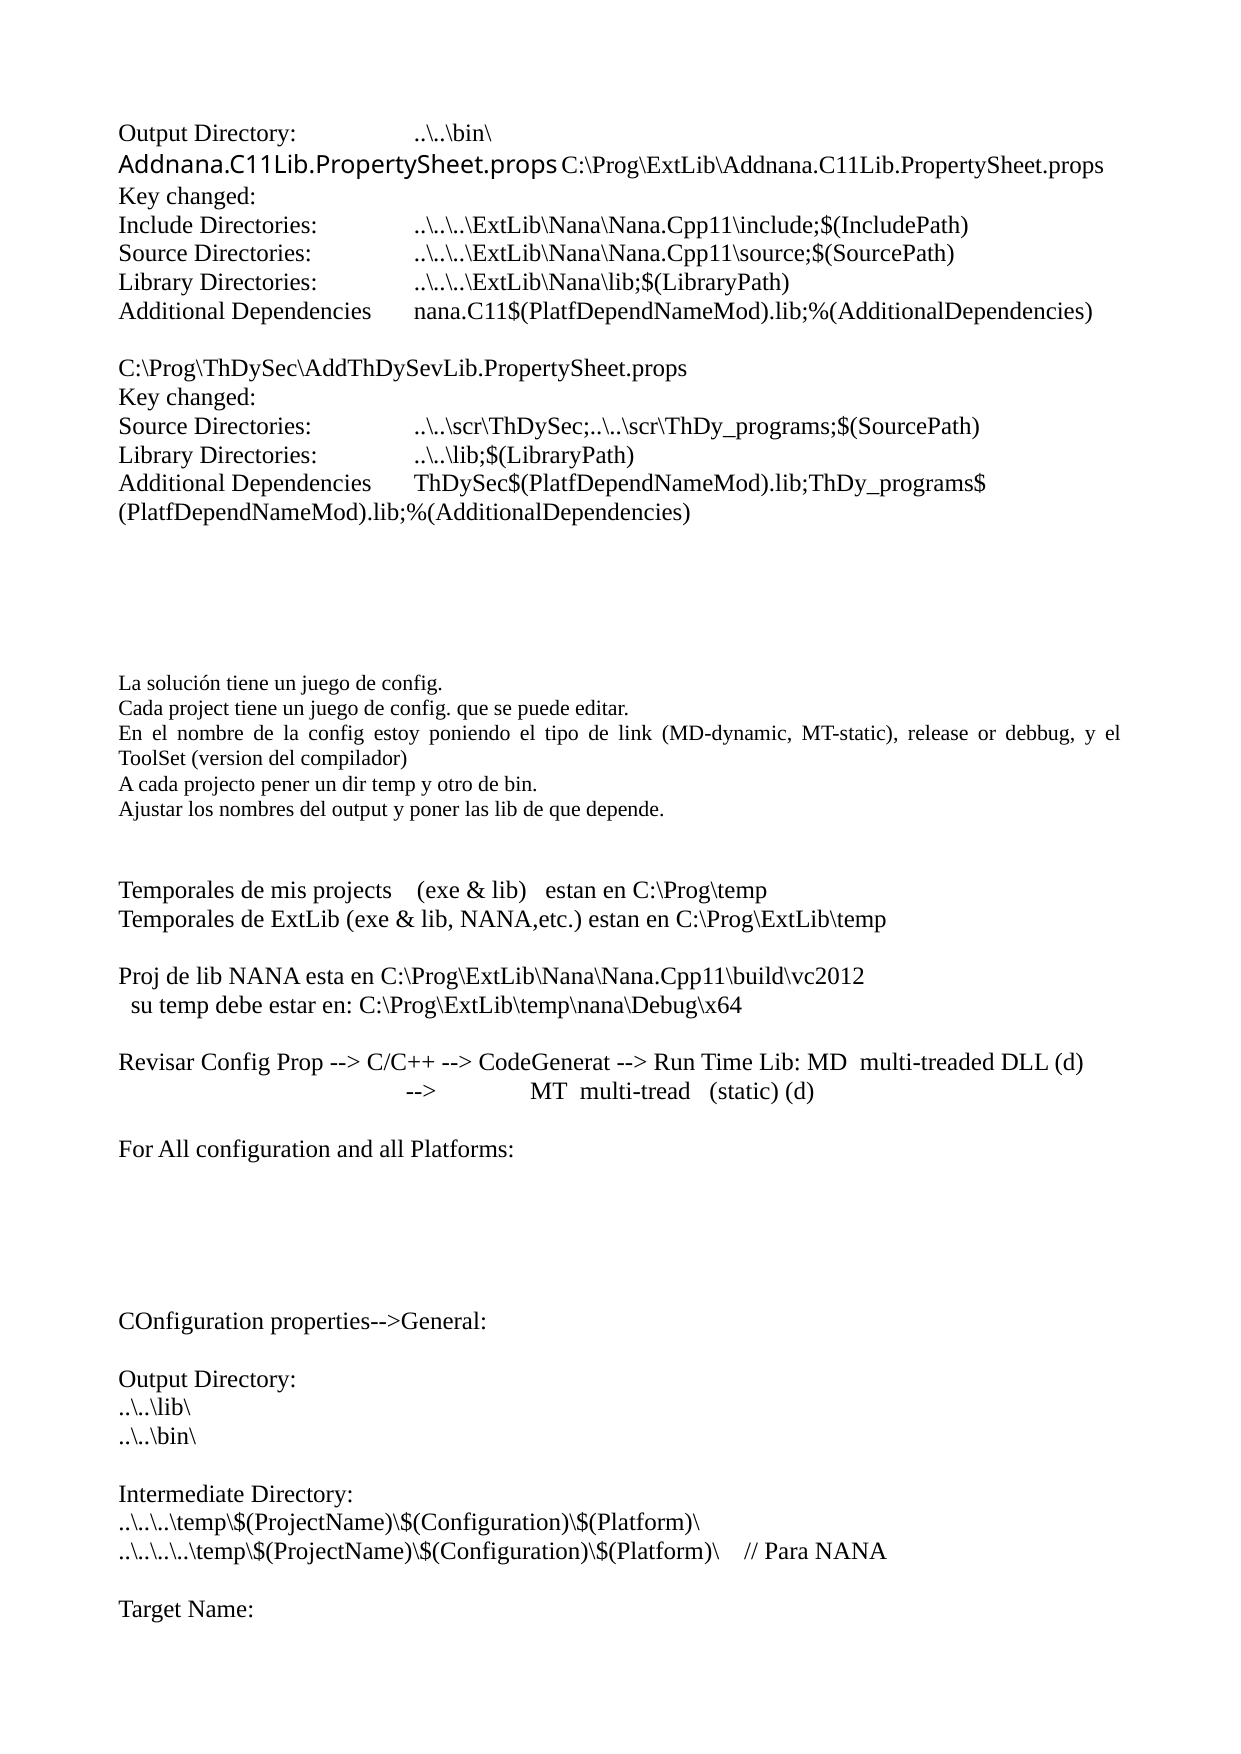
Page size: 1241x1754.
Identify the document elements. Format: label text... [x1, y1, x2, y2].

text Temporales de mis projects (exe & lib) estan en C:\Prog\temp [118, 875, 1122, 904]
text Source Directories: ..\..\scr\ThDySec;..\..\scr\ThDy_programs;$(SourcePath) [118, 411, 1122, 440]
text Library Directories: ..\..\lib;$(LibraryPath) [118, 440, 1122, 468]
text Target Name: [118, 1594, 1122, 1622]
text Output Directory: [118, 1364, 1122, 1392]
text A cada projecto pener un dir temp y otro de bin. [118, 771, 1122, 796]
text Addnana.C11Lib.PropertySheet.props C:\Prog\ExtLib\Addnana.C11Lib.PropertySheet.props [118, 147, 1122, 181]
text Library Directories: ..\..\..\ExtLib\Nana\lib;$(LibraryPath) [118, 267, 1122, 296]
text Intermediate Directory: [118, 1479, 1122, 1507]
text Ajustar los nombres del output y poner las lib de que depende. [118, 796, 1122, 821]
text La solución tiene un juego de config. [118, 670, 1122, 695]
text ..\..\..\..\temp\$(ProjectName)\$(Configuration)\$(Platform)\ // Para NANA [118, 1536, 1122, 1565]
text ..\..\bin\ [118, 1421, 1122, 1450]
text En el nombre de la config estoy poniendo el tipo de link (MD-dynamic, MT-static), release or debbug, y el ToolSet (version del compilador) [118, 720, 1122, 771]
text Revisar Config Prop --> C/C++ --> CodeGenerat --> Run Time Lib: MD multi-treaded DLL (d) [118, 1047, 1122, 1076]
text Key changed: [118, 382, 1122, 411]
text --> MT multi-tread (static) (d) [118, 1076, 1122, 1105]
text Additional Dependencies nana.C11$(PlatfDependNameMod).lib;%(AdditionalDependencies) [118, 296, 1122, 325]
text C:\Prog\ThDySec\AddThDySevLib.PropertySheet.props [118, 353, 1122, 382]
text su temp debe estar en: C:\Prog\ExtLib\temp\nana\Debug\x64 [118, 990, 1122, 1019]
text COnfiguration properties-->General: [118, 1306, 1122, 1335]
text For All configuration and all Platforms: [118, 1134, 1122, 1162]
text Include Directories: ..\..\..\ExtLib\Nana\Nana.Cpp11\include;$(IncludePath) [118, 210, 1122, 238]
text Cada project tiene un juego de config. que se puede editar. [118, 695, 1122, 720]
text Output Directory: ..\..\bin\ [118, 118, 1122, 147]
text ..\..\lib\ [118, 1392, 1122, 1421]
text Source Directories: ..\..\..\ExtLib\Nana\Nana.Cpp11\source;$(SourcePath) [118, 238, 1122, 267]
text ..\..\..\temp\$(ProjectName)\$(Configuration)\$(Platform)\ [118, 1507, 1122, 1536]
text Additional Dependencies ThDySec$(PlatfDependNameMod).lib;ThDy_programs$(PlatfDependNameMod).lib;%(AdditionalDependencies) [118, 468, 1122, 526]
text Temporales de ExtLib (exe & lib, NANA,etc.) estan en C:\Prog\ExtLib\temp [118, 904, 1122, 932]
text Proj de lib NANA esta en C:\Prog\ExtLib\Nana\Nana.Cpp11\build\vc2012 [118, 961, 1122, 990]
text Key changed: [118, 181, 1122, 210]
